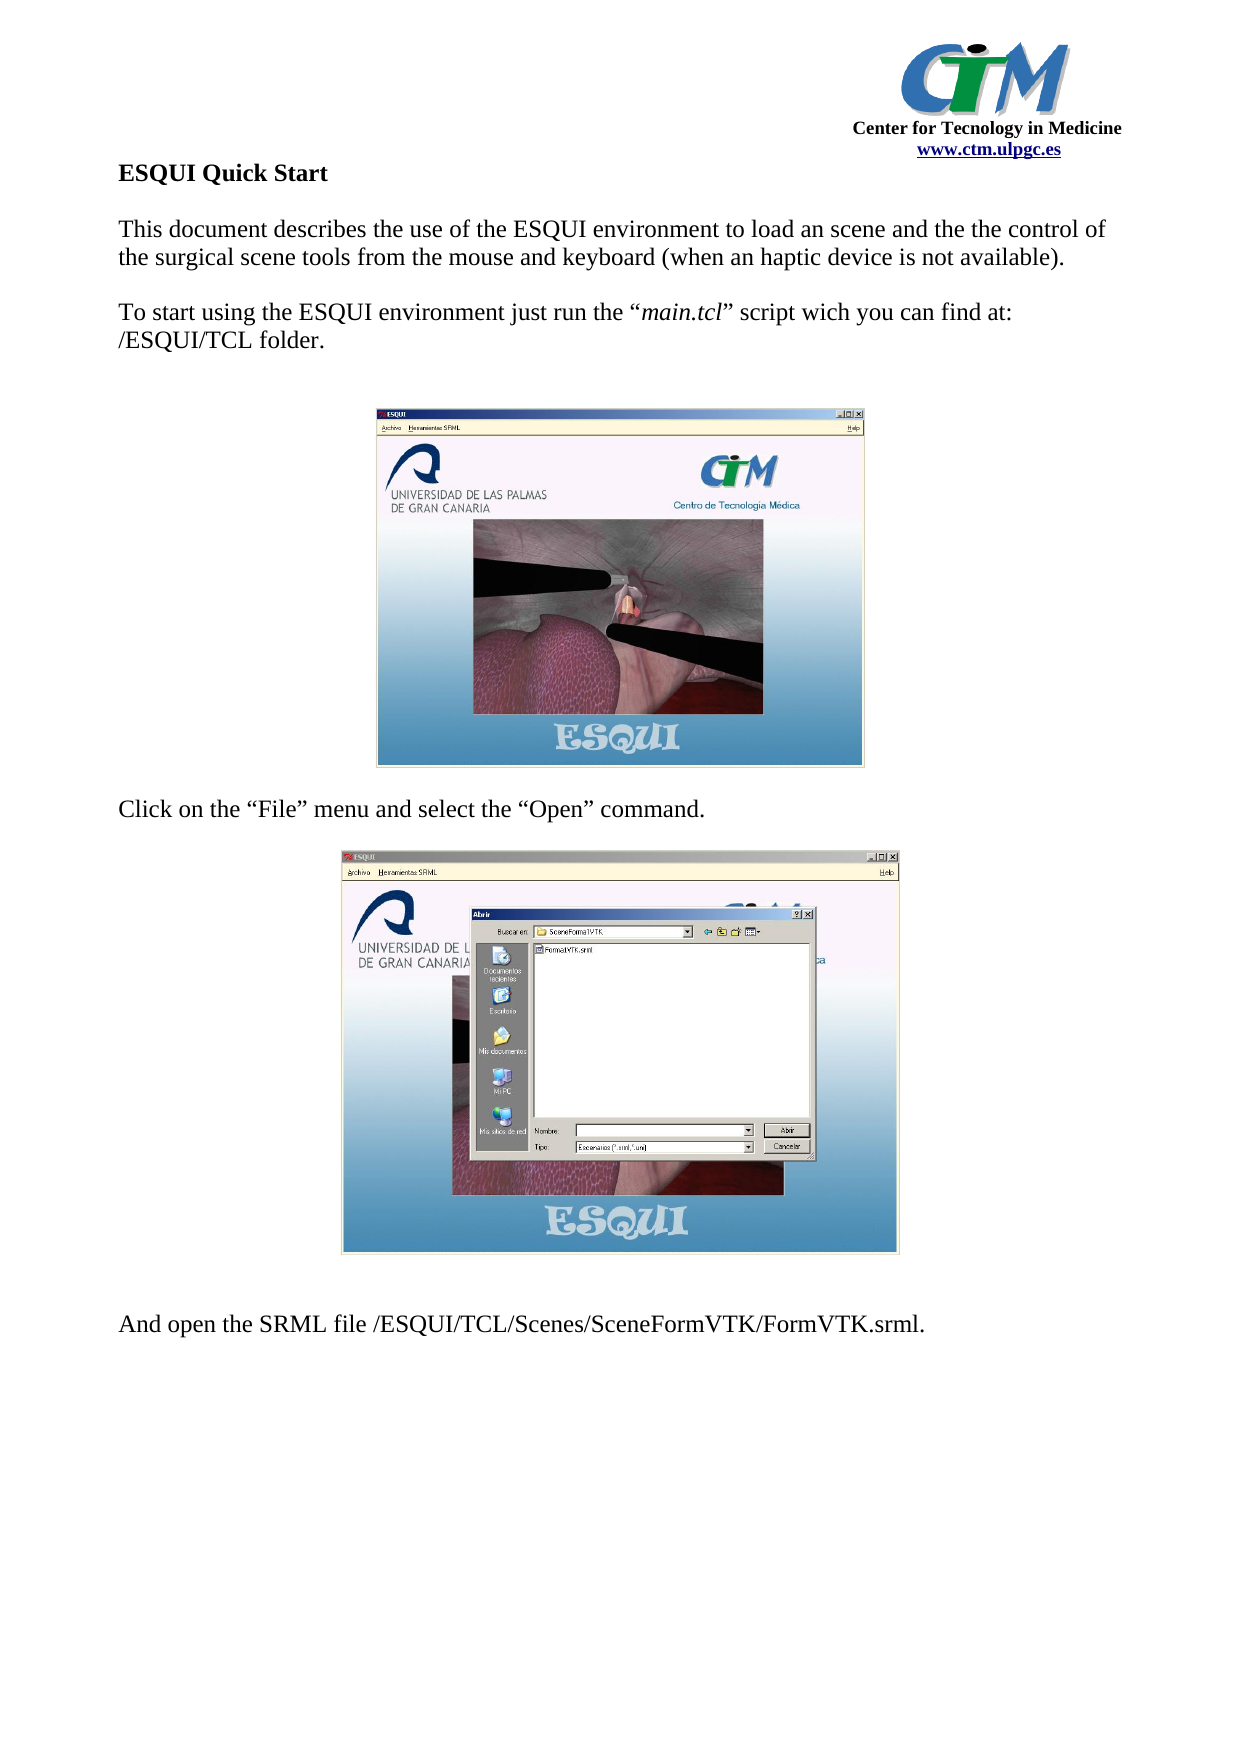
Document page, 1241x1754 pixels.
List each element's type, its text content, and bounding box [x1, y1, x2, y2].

picture [340, 850, 900, 1255]
text www.ctm.ulpgc.es [118, 139, 1122, 159]
picture [901, 42, 1071, 117]
text Center for Tecnology in Medicine [118, 41, 1122, 139]
text Click on the “File” menu and select the “Open” command. [118, 795, 1122, 823]
text This document describes the use of the ESQUI environment to load an scene and the the control of the surgical scene tools from the mouse and keyboard (when an haptic device is not available). [118, 215, 1122, 270]
picture [375, 408, 865, 768]
text And open the SRML file /ESQUI/TCL/Scenes/SceneFormVTK/FormVTK.srml. [118, 1310, 1122, 1338]
text To start using the ESQUI environment just run the “main.tcl” script wich you can find at: /ESQUI/TCL folder. [118, 298, 1122, 353]
text ESQUI Quick Start [118, 159, 1122, 187]
